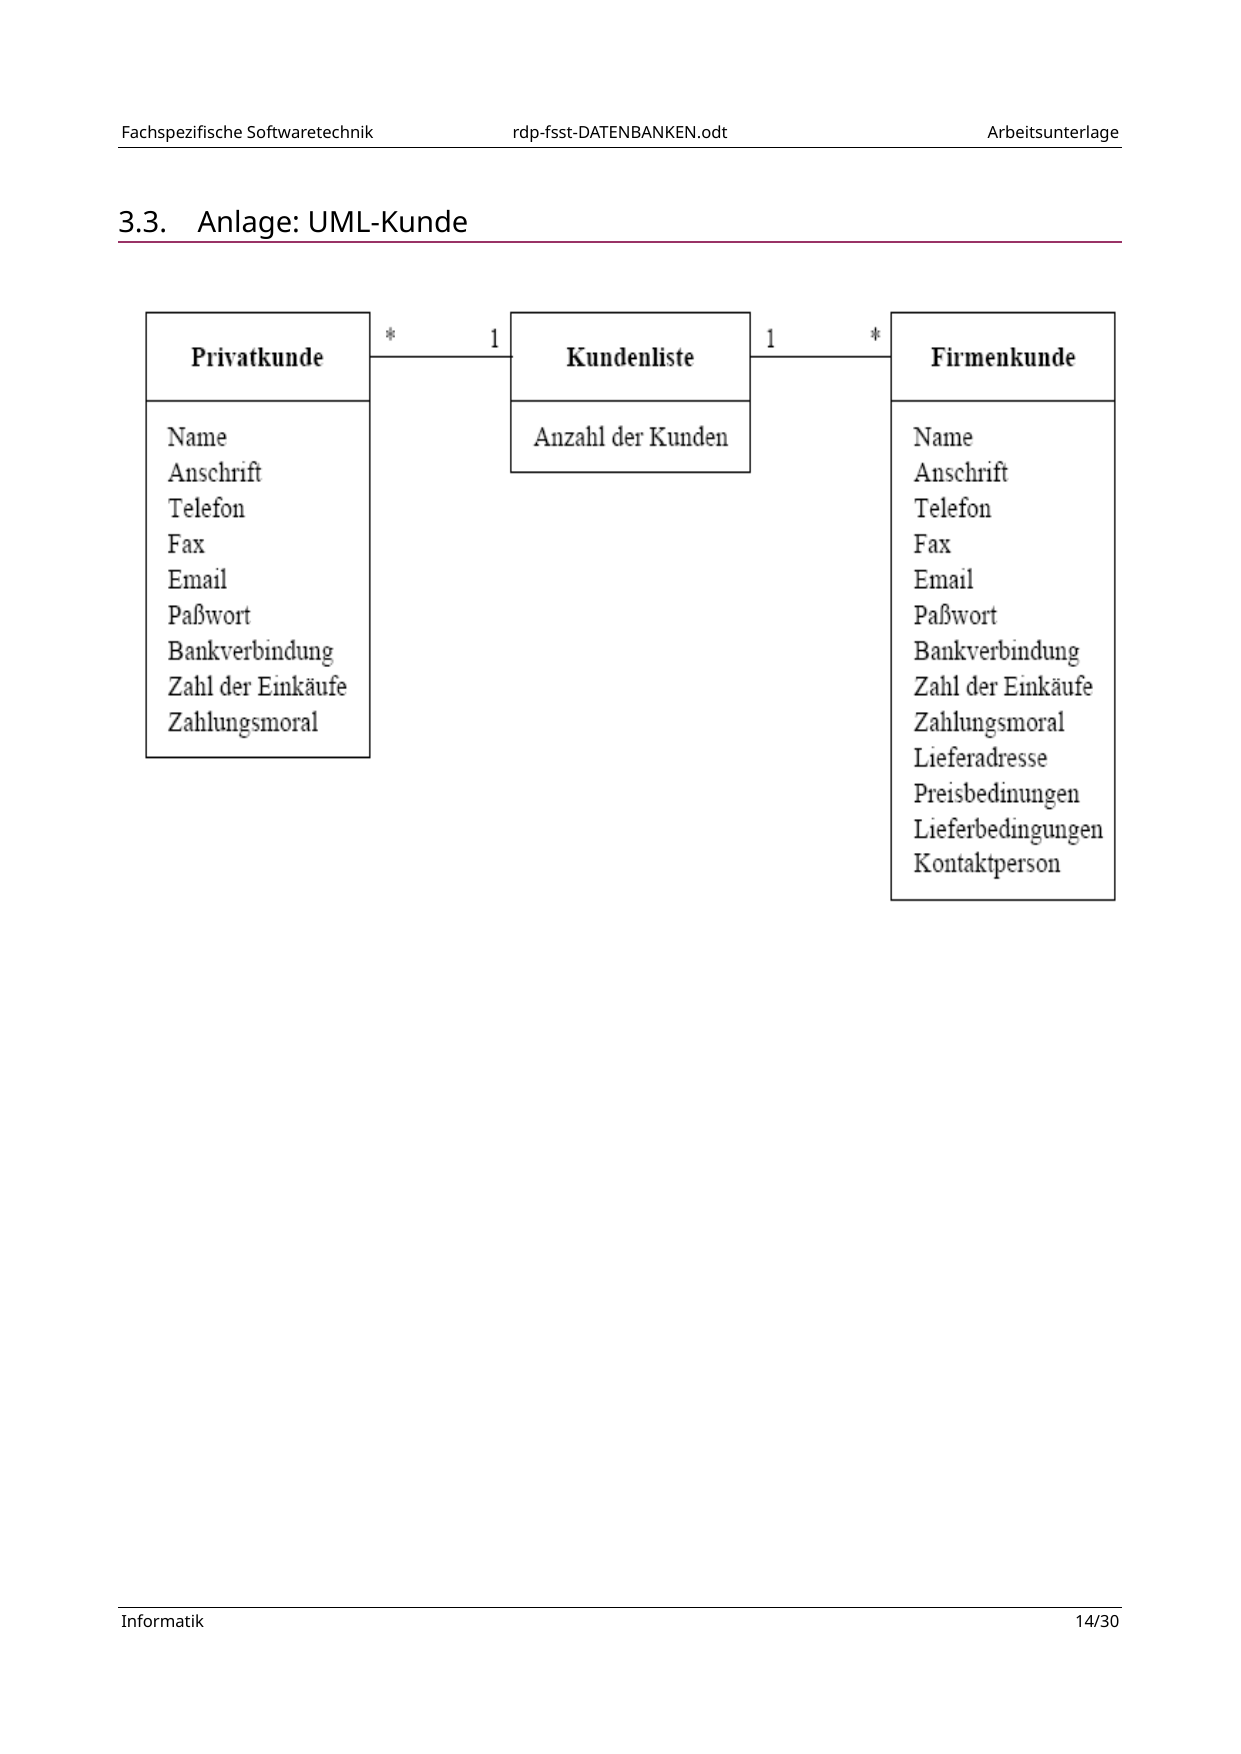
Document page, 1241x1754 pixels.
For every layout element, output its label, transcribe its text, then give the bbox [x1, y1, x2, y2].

subtitle Anlage: UML-Kunde [118, 201, 1122, 241]
